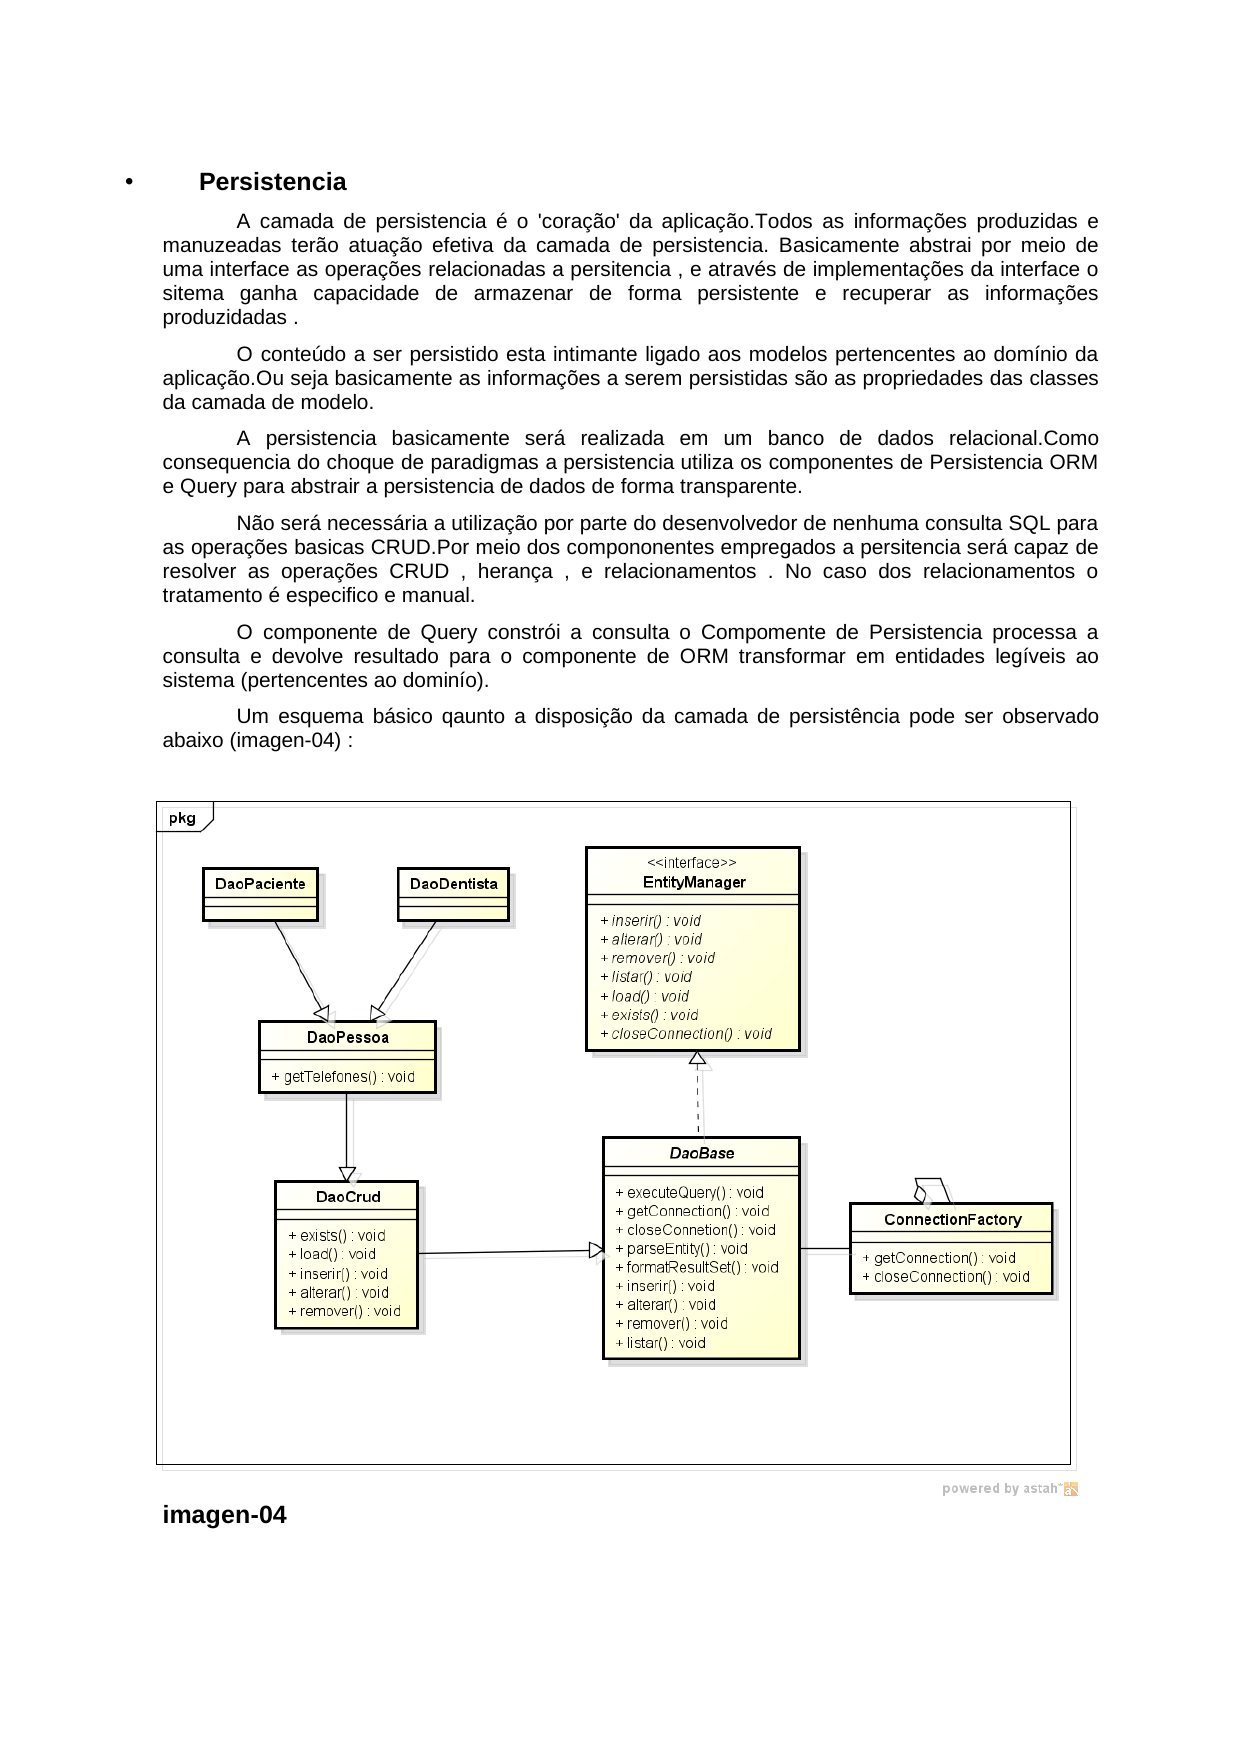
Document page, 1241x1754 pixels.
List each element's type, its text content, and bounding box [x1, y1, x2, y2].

picture [143, 789, 1082, 1500]
text Não será necessária a utilização por parte do desenvolvedor de nenhuma consulta SQL para as operações basicas CRUD.Por meio dos compononentes empregados a persitencia será capaz de resolver as operações CRUD , herança , e relacionamentos . No caso dos relacionamentos o tratamento é especifico e manual. [162, 511, 1100, 607]
text Um esquema básico qaunto a disposição da camada de persistência pode ser observado abaixo (imagen-04) : [162, 704, 1100, 752]
text O componente de Query constrói a consulta o Compomente de Persistencia processa a consulta e devolve resultado para o componente de ORM transformar em entidades legíveis ao sistema (pertencentes ao dominío). [162, 620, 1100, 692]
text A camada de persistencia é o 'coração' da aplicação.Todos as informações produzidas e manuzeadas terão atuação efetiva da camada de persistencia. Basicamente abstrai por meio de uma interface as operações relacionadas a persitencia , e através de implementações da interface o sitema ganha capacidade de armazenar de forma persistente e recuperar as informações produzidadas . [162, 209, 1100, 329]
list Persistencia [125, 167, 1100, 196]
text O conteúdo a ser persistido esta intimante ligado aos modelos pertencentes ao domínio da aplicação.Ou seja basicamente as informações a serem persistidas são as propriedades das classes da camada de modelo. [162, 342, 1100, 414]
text imagen-04 [162, 802, 1100, 1529]
text A persistencia basicamente será realizada em um banco de dados relacional.Como consequencia do choque de paradigmas a persistencia utiliza os componentes de Persistencia ORM e Query para abstrair a persistencia de dados de forma transparente. [162, 426, 1100, 498]
